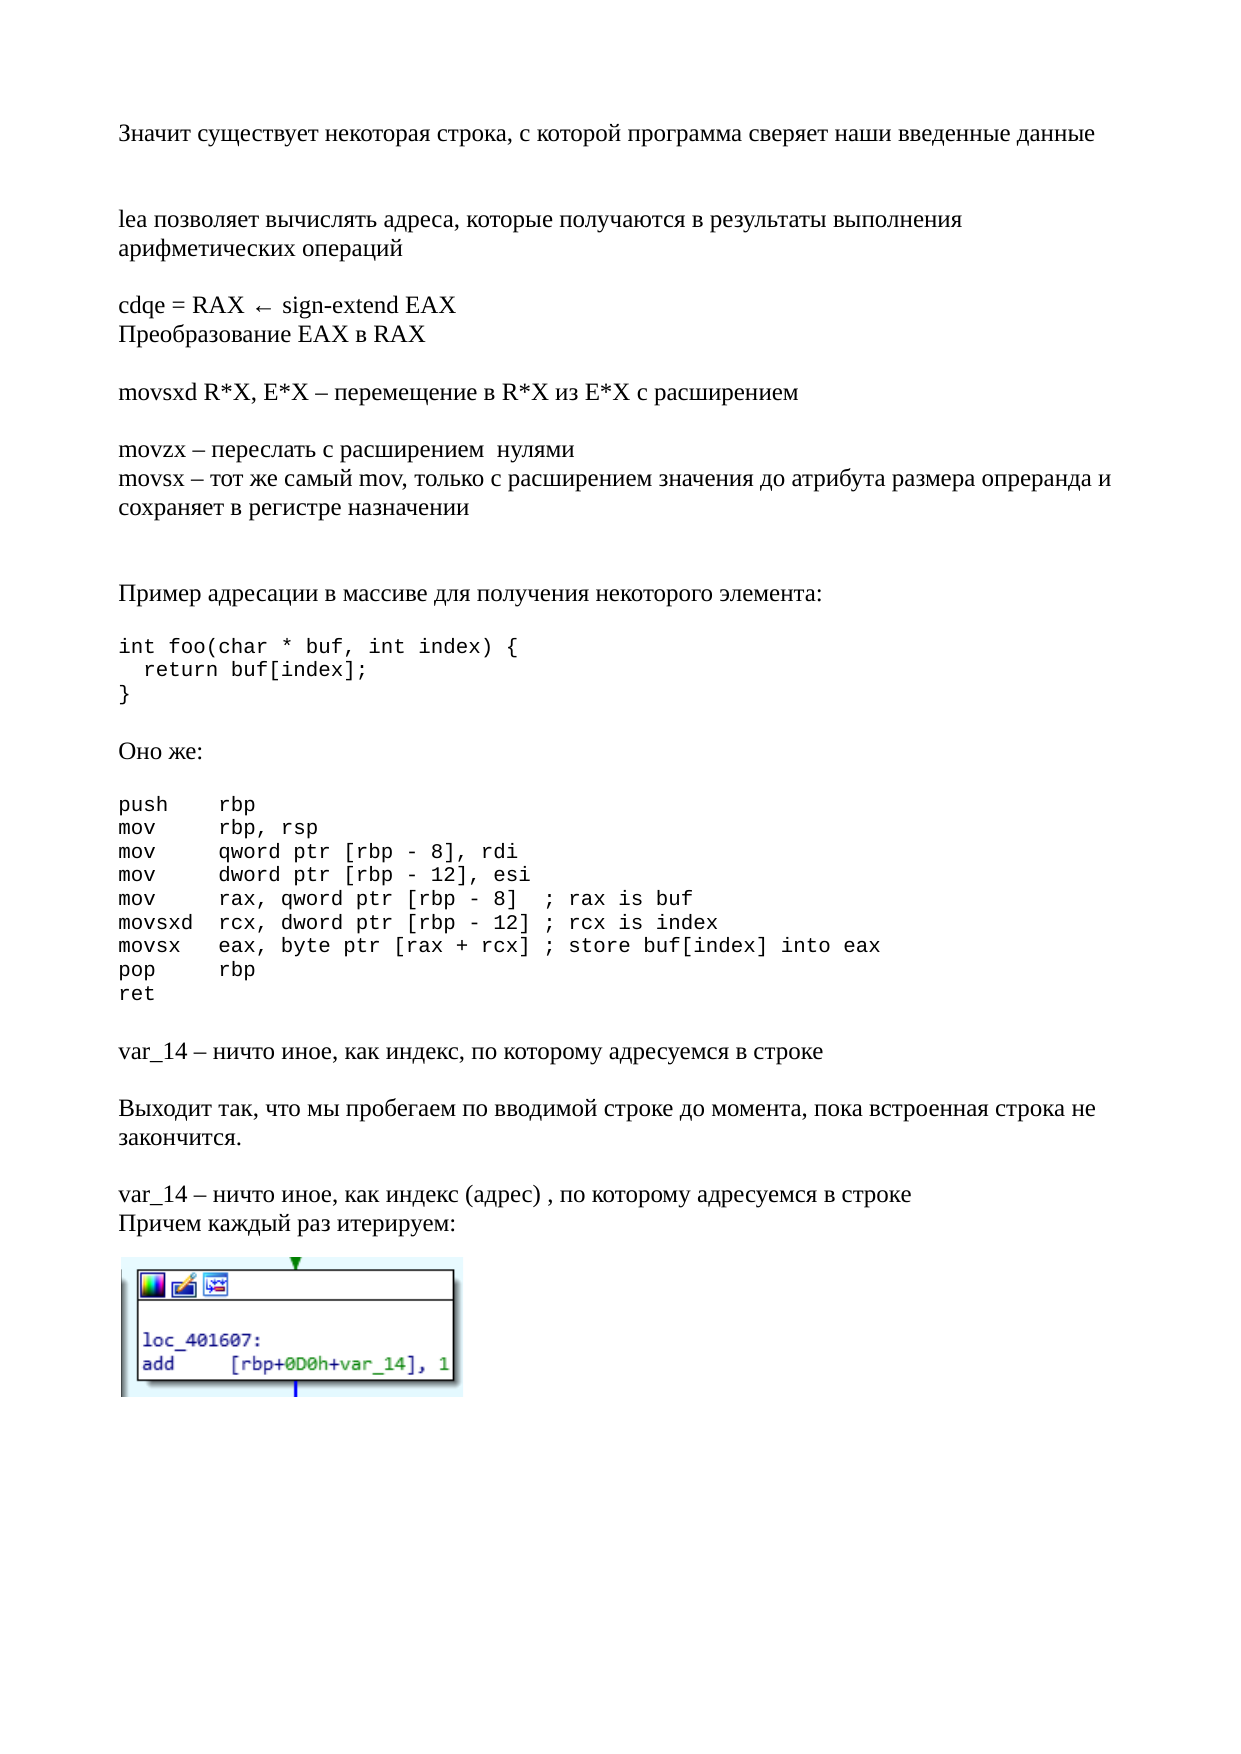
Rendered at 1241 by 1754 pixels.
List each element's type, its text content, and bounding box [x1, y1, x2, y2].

text lea позволяет вычислять адреса, которые получаются в результаты выполнения арифметических операций [118, 204, 1122, 262]
text mov dword ptr [rbp - 12], esi [118, 864, 1122, 888]
picture [121, 1257, 464, 1397]
text var_14 – ничто иное, как индекс, по которому адресуемся в строке [118, 1036, 1122, 1064]
text cdqe = RAX ← sign-extend EAX [118, 291, 1122, 319]
text movsxd rcx, dword ptr [rbp - 12] ; rcx is index [118, 912, 1122, 935]
text Выходит так, что мы пробегаем по вводимой строке до момента, пока встроенная строка не закончится. [118, 1093, 1122, 1151]
text return buf[index]; [118, 659, 1122, 683]
text pop rbp [118, 959, 1122, 983]
text mov rbp, rsp [118, 817, 1122, 841]
text Преобразование EAX в RAX [118, 319, 1122, 348]
text Значит существует некоторая строка, с которой программа сверяет наши введенные данные [118, 118, 1122, 147]
text ret [118, 983, 1122, 1006]
text push rbp [118, 793, 1122, 817]
text movsx eax, byte ptr [rax + rcx] ; store buf[index] into eax [118, 935, 1122, 959]
text var_14 – ничто иное, как индекс (адрес) , по которому адресуемся в строке [118, 1179, 1122, 1208]
text } [118, 683, 1122, 707]
text movsxd R*X, E*X – перемещение в R*X из E*X с расширением [118, 377, 1122, 406]
text Пример адресации в массиве для получения некоторого элемента: [118, 578, 1122, 607]
text mov qword ptr [rbp - 8], rdi [118, 841, 1122, 864]
text Оно же: [118, 736, 1122, 765]
text movsx – тот же самый mov, только с расширением значения до атрибута размера опреранда и сохраняет в регистре назначении [118, 463, 1122, 521]
text mov rax, qword ptr [rbp - 8] ; rax is buf [118, 888, 1122, 912]
text int foo(char * buf, int index) { [118, 636, 1122, 659]
text movzx – переслать с расширением нулями [118, 434, 1122, 463]
text Причем каждый раз итерируем: [118, 1208, 1122, 1237]
